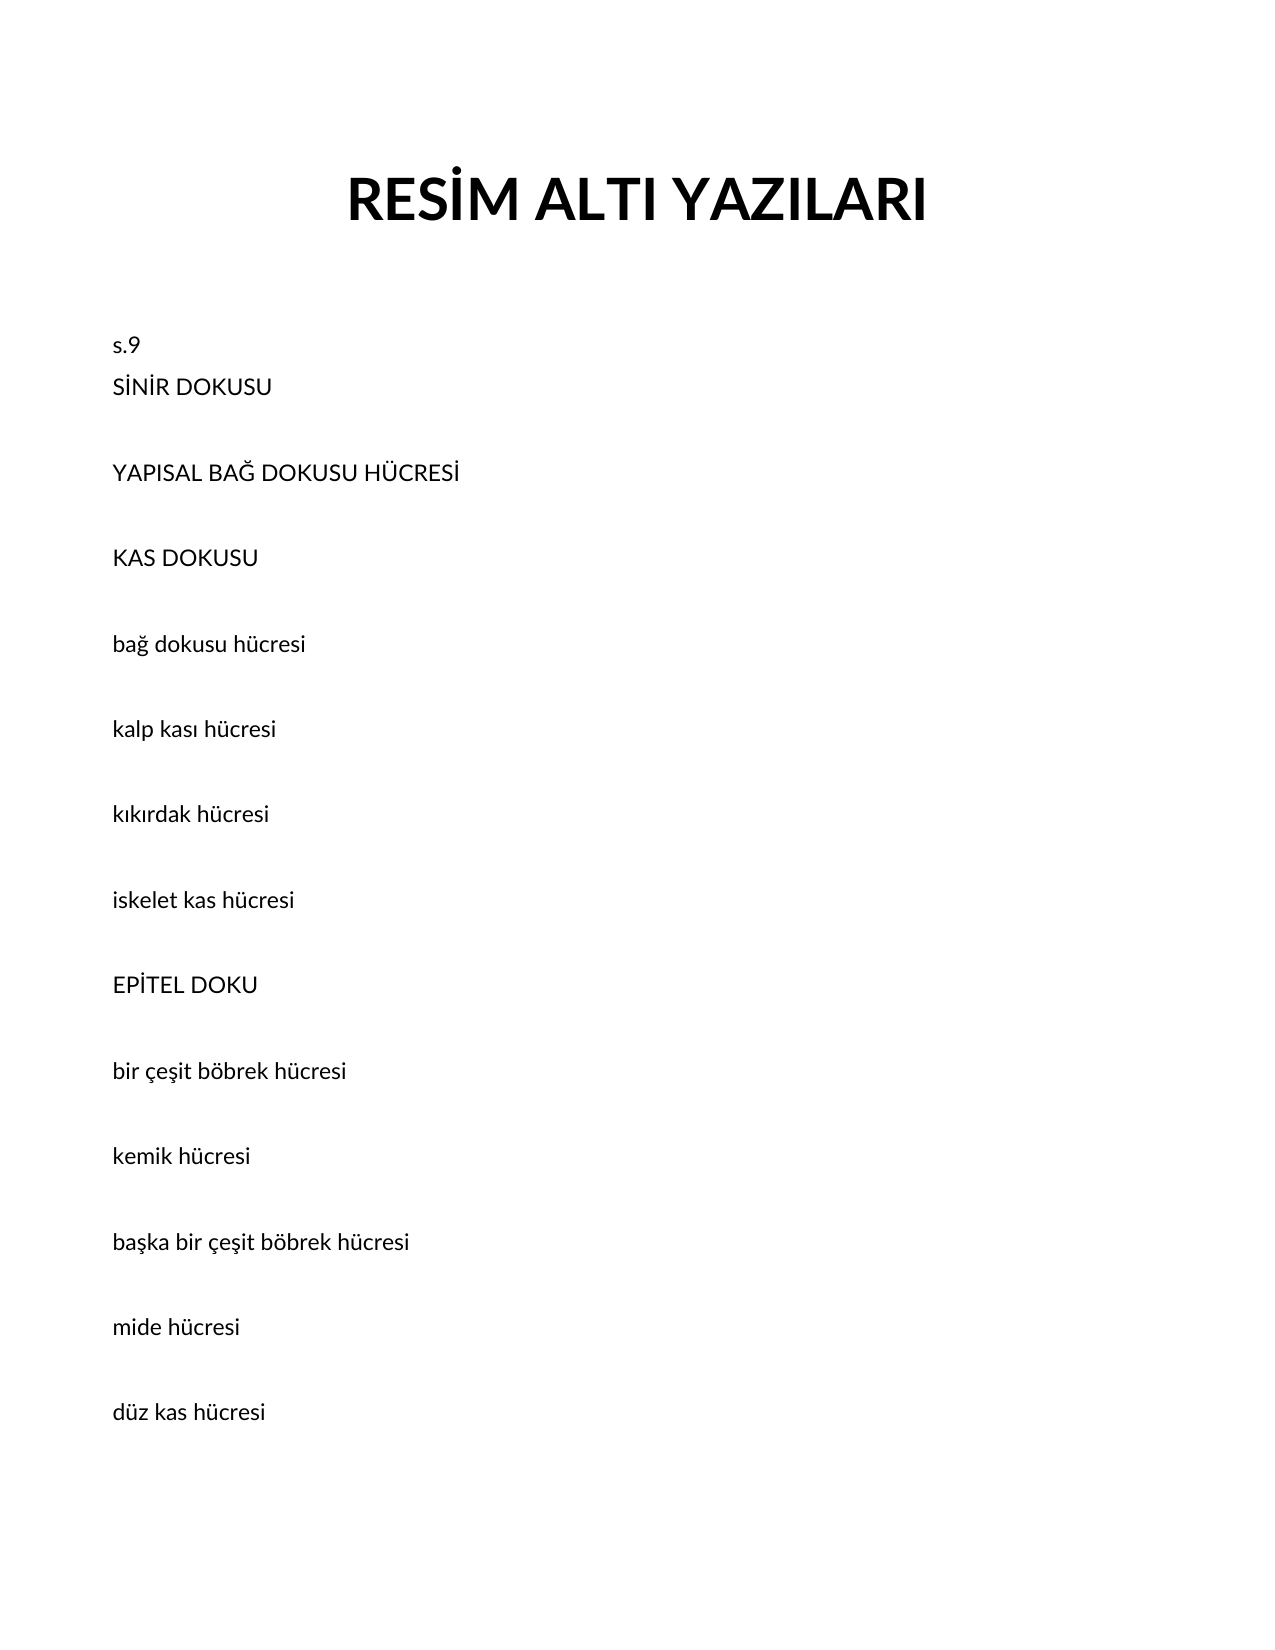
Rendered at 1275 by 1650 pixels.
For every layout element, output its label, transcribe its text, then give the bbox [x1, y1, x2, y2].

text kemik hücresi [75, 1142, 1200, 1169]
text düz kas hücresi [75, 1398, 1200, 1426]
text başka bir çeşit böbrek hücresi [75, 1227, 1200, 1255]
text EPİTEL DOKU [75, 971, 1200, 998]
text iskelet kas hücresi [75, 886, 1200, 913]
subtitle RESİM ALTI YAZILARI [75, 162, 1200, 232]
text KAS DOKUSU [75, 544, 1200, 571]
text kıkırdak hücresi [75, 800, 1200, 828]
text mide hücresi [75, 1313, 1200, 1340]
text bağ dokusu hücresi [75, 629, 1200, 657]
text kalp kası hücresi [75, 715, 1200, 742]
text s.9 [75, 330, 1200, 358]
text YAPISAL BAĞ DOKUSU HÜCRESİ [75, 458, 1200, 486]
text SİNİR DOKUSU [75, 373, 1200, 401]
text bir çeşit böbrek hücresi [75, 1056, 1200, 1084]
